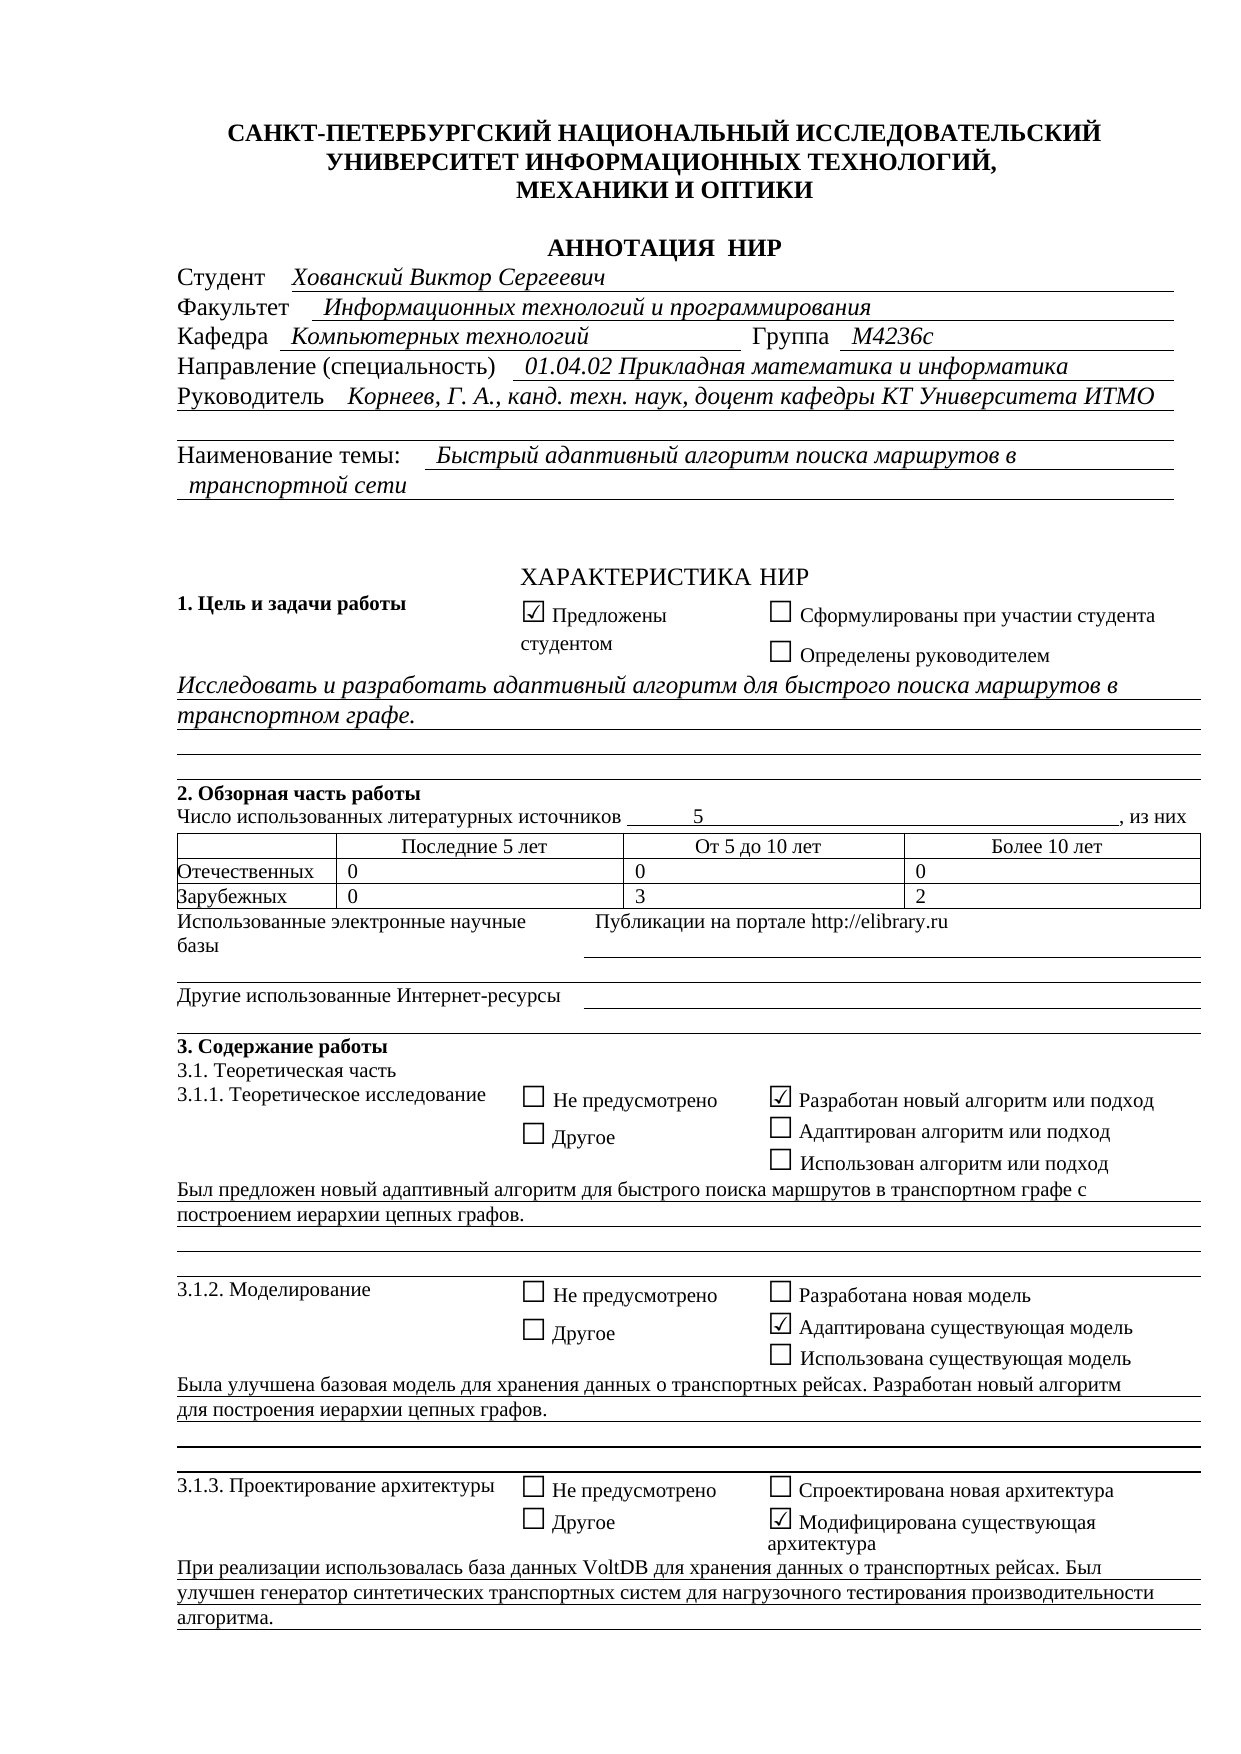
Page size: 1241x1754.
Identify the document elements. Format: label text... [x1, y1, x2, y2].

table_cell Была улучшена базовая модель для хранения данных о транспортных рейсах. Разработан новый алгоритм [177, 1372, 1201, 1396]
table_cell [177, 1448, 1201, 1471]
table_cell Кафедра [177, 320, 279, 350]
table_cell [177, 1252, 1201, 1276]
table_cell ☐ Не предусмотрено ☐ Другое [509, 1082, 756, 1177]
table_cell Руководитель [177, 380, 336, 410]
table_cell [177, 411, 1174, 439]
table_cell Компьютерных технологий [280, 320, 741, 350]
table_cell Факультет [177, 291, 312, 320]
table_cell Корнеев, Г. А., канд. техн. наук, доцент кафедры КТ Университета ИТМО [336, 380, 1174, 410]
table_cell [177, 500, 1174, 529]
table_cell 0 [624, 859, 904, 883]
table_cell для построения иерархии цепных графов. [177, 1397, 1201, 1421]
table_cell [177, 957, 1201, 982]
table_cell ☐ Разработана новая модель ☑ Адаптирована существующая модель ☐ Использована существующая модель [756, 1277, 1201, 1372]
table_cell 3.1.1. Теоретическое исследование [177, 1082, 509, 1177]
table_cell алгоритма. [177, 1605, 1201, 1629]
table_cell Публикации на портале http://elibrary.ru [584, 909, 1201, 957]
table_cell Использованные электронные научные базы [177, 909, 583, 957]
table_cell ☑ Разработан новый алгоритм или подход ☐ Адаптирован алгоритм или подход ☐ Использован алгоритм или подход [756, 1082, 1201, 1177]
table_cell [177, 1008, 1201, 1032]
table_cell [177, 1422, 1201, 1446]
table_cell ☐ Не предусмотрено ☐ Другое [509, 1473, 756, 1555]
table_cell Зарубежных [178, 884, 336, 908]
table_cell транспортном графе. [177, 700, 1201, 729]
text АННОТАЦИЯ НИР [177, 233, 1152, 262]
table_cell ☐ Не предусмотрено ☐ Другое [509, 1277, 756, 1372]
table_cell Наименование темы: [177, 441, 425, 469]
table_header ☑ Предложены студентом [509, 591, 756, 671]
table_cell Отечественных [178, 859, 336, 883]
table_cell [584, 983, 1201, 1007]
table_cell 2 [905, 884, 1200, 908]
table_cell 3.1. Теоретическая часть [177, 1058, 1201, 1082]
table_cell Информационных технологий и программирования [312, 292, 1174, 320]
table_cell [177, 631, 509, 671]
table_cell Группа [741, 321, 840, 350]
table_cell ☐ Определены руководителем [756, 631, 1201, 671]
table_header ☐ Сформулированы при участии студента [756, 591, 1201, 631]
table_cell построением иерархии цепных графов. [177, 1202, 1201, 1226]
table_cell Другие использованные Интернет-ресурсы [177, 983, 583, 1007]
table_cell При реализации использовалась база данных VoltDB для хранения данных о транспортных рейсах. Был [177, 1555, 1201, 1579]
table_cell Более 10 лет [905, 834, 1200, 858]
table_cell Быстрый адаптивный алгоритм поиска маршрутов в [425, 441, 1174, 469]
table_header 1. Цель и задачи работы [177, 591, 509, 631]
table_cell От 5 до 10 лет [624, 834, 904, 858]
table_cell 0 [337, 859, 623, 883]
table_cell 2. Обзорная часть работы [177, 780, 1201, 804]
table_cell Исследовать и разработать адаптивный алгоритм для быстрого поиска маршрутов в [177, 671, 1201, 699]
table_cell [178, 834, 336, 858]
table_cell Последние 5 лет [337, 834, 623, 858]
table_cell [177, 1227, 1201, 1251]
table_cell 3.1.3. Проектирование архитектуры [177, 1473, 509, 1555]
table_cell ☐ Спроектирована новая архитектура ☑ Модифицирована существующая архитектура [756, 1473, 1201, 1555]
text САНКТ-ПЕТЕРБУРГСКИЙ НАЦИОНАЛЬНЫЙ ИССЛЕДОВАТЕЛЬСКИЙ УНИВЕРСИТЕТ ИНФОРМАЦИОННЫХ ТЕХНОЛОГИЙ, МЕХАНИКИ И ОПТИКИ [177, 118, 1152, 204]
table_cell 3 [624, 884, 904, 908]
table_cell 01.04.02 Прикладная математика и информатика [513, 350, 1174, 380]
table_cell M4236с [840, 321, 1174, 350]
table_cell Число использованных литературных источников 5 , из них [177, 805, 1201, 833]
table_cell [177, 755, 1201, 779]
table_cell Был предложен новый адаптивный алгоритм для быстрого поиска маршрутов в транспортном графе с [177, 1177, 1201, 1201]
table_cell 3.1.2. Моделирование [177, 1277, 509, 1372]
table_header Хованский Виктор Сергеевич [292, 262, 1174, 291]
table_cell 0 [905, 859, 1200, 883]
table_cell [177, 730, 1201, 754]
table_cell 0 [337, 884, 623, 908]
table_cell транспортной сети [177, 469, 1174, 499]
table_header Студент [177, 262, 292, 291]
table_cell Направление (специальность) [177, 350, 513, 380]
text ХАРАКТЕРИСТИКА НИР [177, 558, 1152, 591]
table_cell 3. Содержание работы [177, 1034, 1201, 1058]
table_cell улучшен генератор синтетических транспортных систем для нагрузочного тестирования производительности [177, 1580, 1201, 1604]
